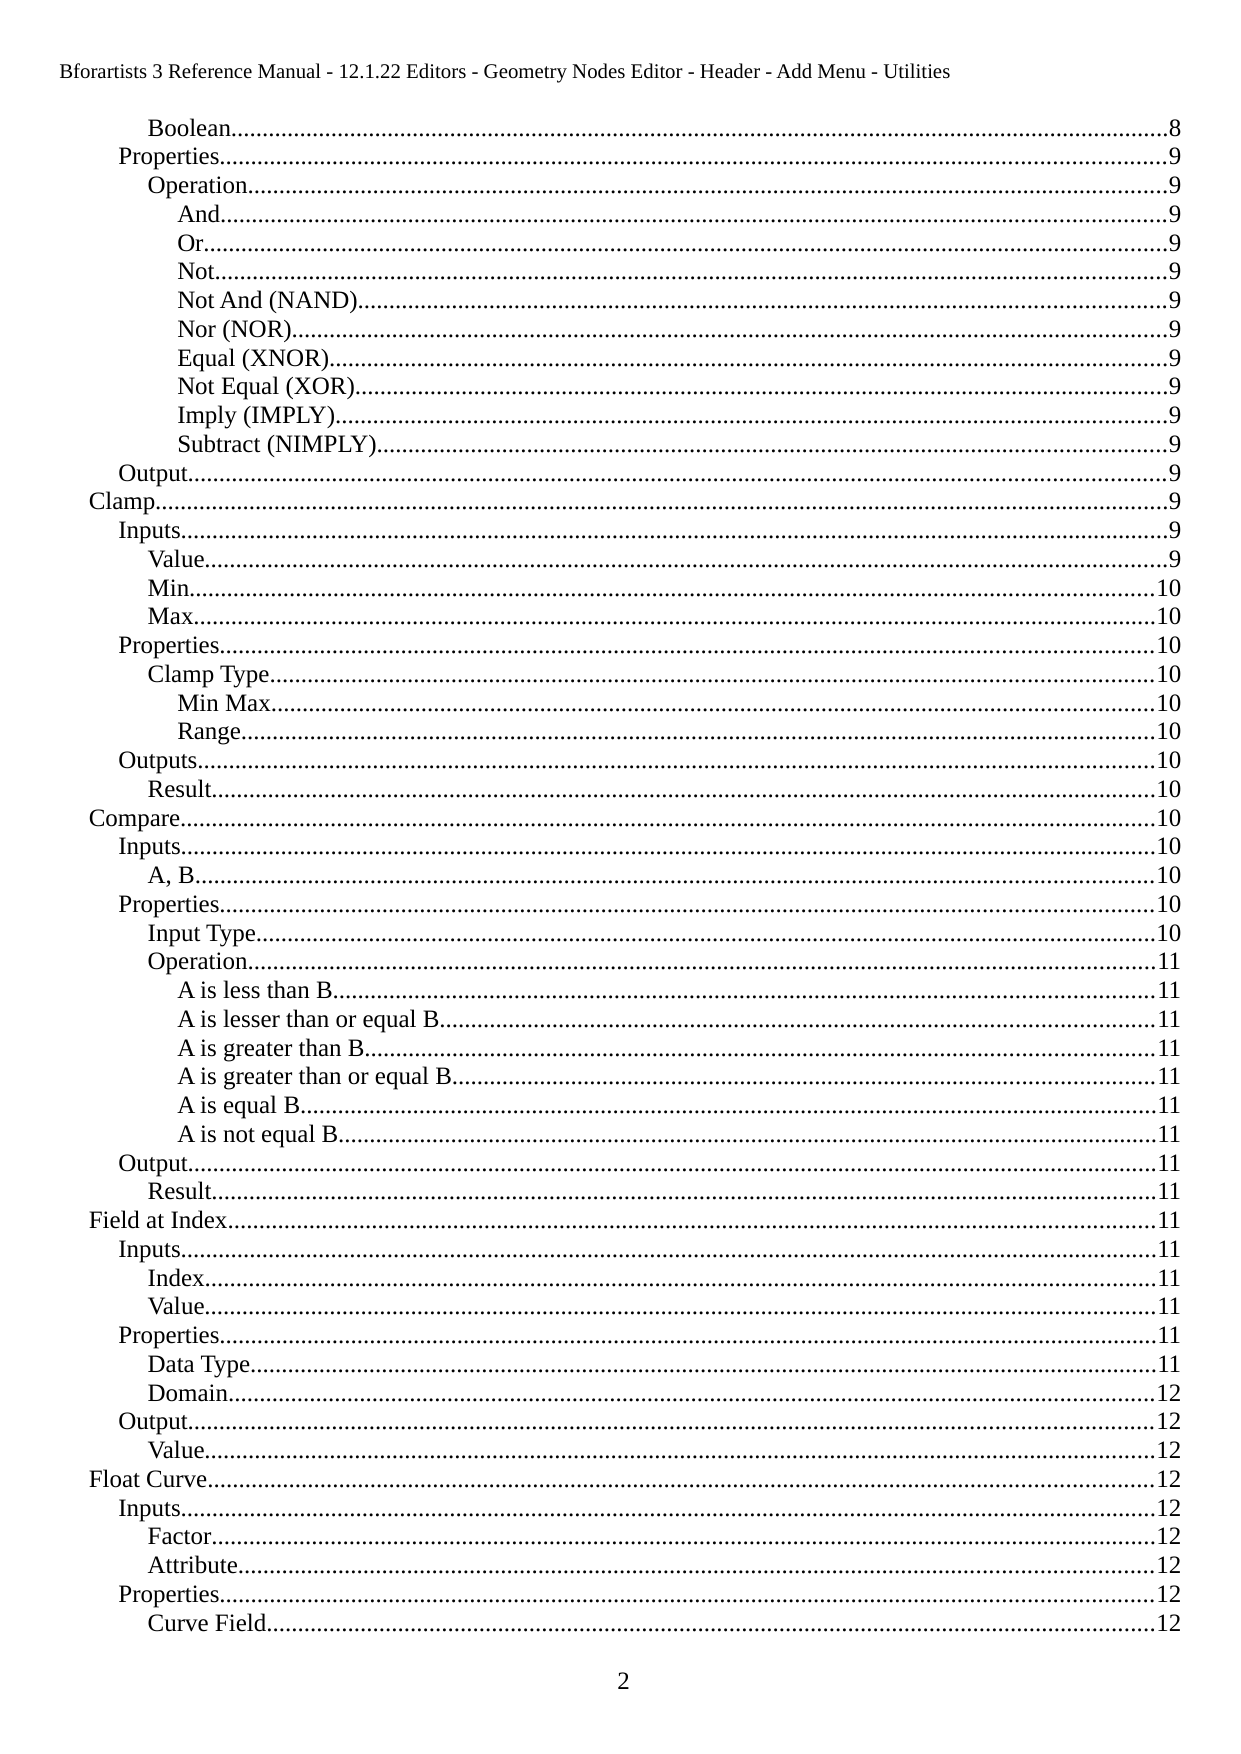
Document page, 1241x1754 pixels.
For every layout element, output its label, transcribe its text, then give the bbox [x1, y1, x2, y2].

text Inputs 12 [118, 1493, 1181, 1521]
text A is lesser than or equal B 11 [177, 1004, 1181, 1033]
text Properties 9 [118, 141, 1181, 170]
text Output 11 [118, 1148, 1181, 1176]
text Not Equal (XOR) 9 [177, 371, 1181, 400]
text Boolean 8 [147, 113, 1181, 141]
text Curve Field 12 [147, 1608, 1181, 1636]
text Domain 12 [147, 1378, 1181, 1406]
text Inputs 11 [118, 1234, 1181, 1263]
text Attribute 12 [147, 1550, 1181, 1579]
text Not 9 [177, 256, 1181, 285]
text Max 10 [147, 601, 1181, 630]
text Data Type 11 [147, 1349, 1181, 1378]
text Inputs 10 [118, 831, 1181, 860]
text Result 10 [147, 774, 1181, 803]
text Value 9 [147, 544, 1181, 573]
text Result 11 [147, 1176, 1181, 1205]
text Value 11 [147, 1291, 1181, 1320]
text Properties 12 [118, 1579, 1181, 1608]
text Clamp Type 10 [147, 659, 1181, 688]
text Operation 11 [147, 946, 1181, 975]
text Equal (XNOR) 9 [177, 343, 1181, 371]
text Input Type 10 [147, 918, 1181, 946]
text Value 12 [147, 1435, 1181, 1464]
text Output 9 [118, 458, 1181, 486]
text Field at Index 11 [88, 1205, 1181, 1234]
text Subtract (NIMPLY) 9 [177, 429, 1181, 458]
text Imply (IMPLY) 9 [177, 400, 1181, 429]
text Not And (NAND) 9 [177, 285, 1181, 314]
text Properties 10 [118, 630, 1181, 659]
text Outputs 10 [118, 745, 1181, 774]
text Properties 11 [118, 1320, 1181, 1349]
text A is greater than B 11 [177, 1033, 1181, 1061]
text A is greater than or equal B 11 [177, 1061, 1181, 1090]
text Factor 12 [147, 1521, 1181, 1550]
text Min 10 [147, 573, 1181, 601]
text Output 12 [118, 1406, 1181, 1435]
text Or 9 [177, 228, 1181, 256]
text And 9 [177, 199, 1181, 228]
text Nor (NOR) 9 [177, 314, 1181, 343]
text Clamp 9 [88, 486, 1181, 515]
text A is equal B 11 [177, 1090, 1181, 1119]
text Float Curve 12 [88, 1464, 1181, 1493]
text Min Max 10 [177, 688, 1181, 716]
text A is less than B 11 [177, 975, 1181, 1004]
text Operation 9 [147, 170, 1181, 199]
text Index 11 [147, 1263, 1181, 1291]
text Range 10 [177, 716, 1181, 745]
text Properties 10 [118, 889, 1181, 918]
text A is not equal B 11 [177, 1119, 1181, 1148]
text Compare 10 [88, 803, 1181, 831]
text Inputs 9 [118, 515, 1181, 544]
text A, B 10 [147, 860, 1181, 889]
